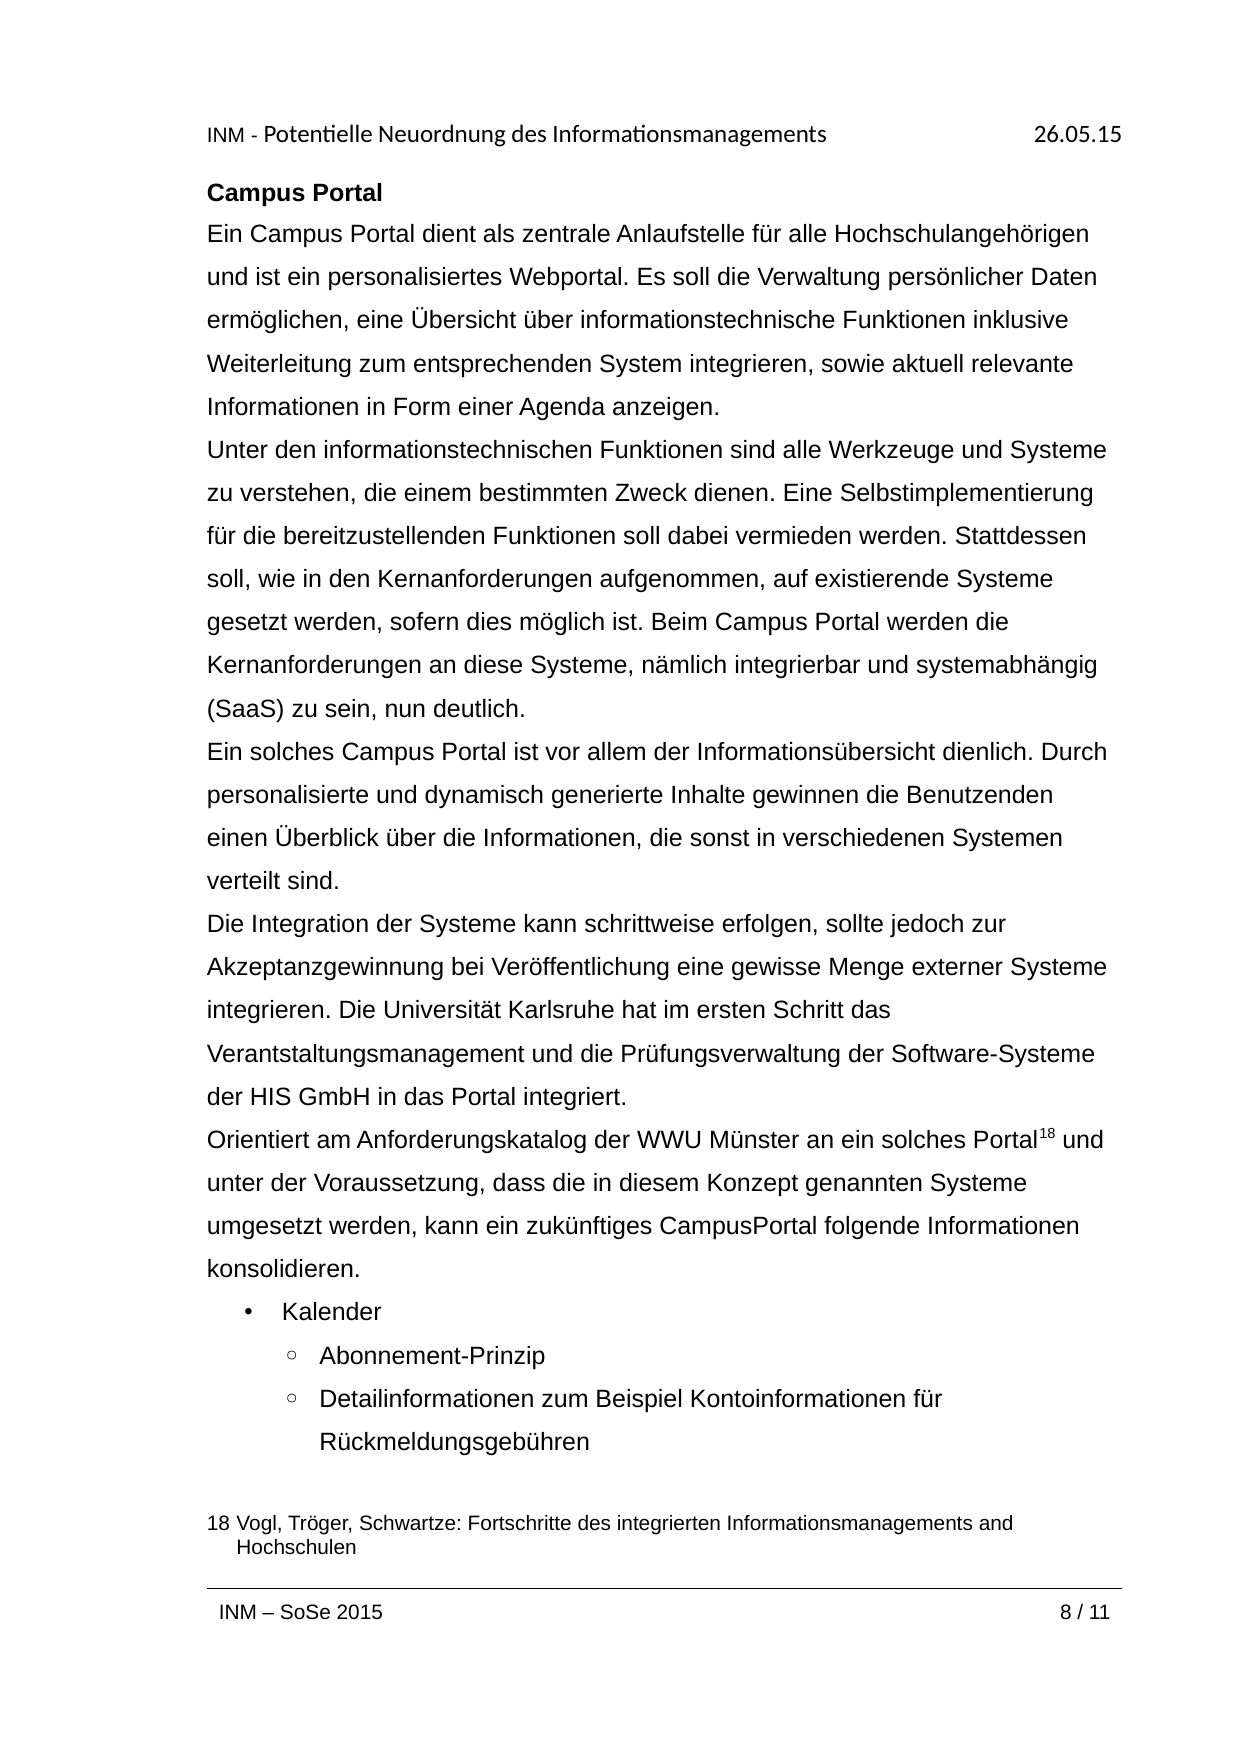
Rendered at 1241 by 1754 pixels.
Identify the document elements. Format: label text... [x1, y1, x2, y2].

list Detailinformationen zum Beispiel Kontoinformationen für Rückmeldungsgebühren [282, 1384, 1122, 1456]
text Unter den informationstechnischen Funktionen sind alle Werkzeuge und Systeme zu verstehen, die einem bestimmten Zweck dienen. Eine Selbstimplementierung für die bereitzustellenden Funktionen soll dabei vermieden werden. Stattdessen soll, wie in den Kernanforderungen aufgenommen, auf existierende Systeme gesetzt werden, sofern dies möglich ist. Beim Campus Portal werden die Kernanforderungen an diese Systeme, nämlich integrierbar und systemabhängig (SaaS) zu sein, nun deutlich. [207, 435, 1122, 722]
list Abonnement-Prinzip [282, 1341, 1122, 1369]
text Orientiert am Anforderungskatalog der WWU Münster an ein solches Portal und unter der Voraussetzung, dass die in diesem Konzept genannten Systeme umgesetzt werden, kann ein zukünftiges CampusPortal folgende Informationen konsolidieren. [207, 1125, 1122, 1283]
list Kalender [244, 1297, 1122, 1326]
subtitle Campus Portal [207, 178, 1122, 207]
text Vogl, Tröger, Schwartze: Fortschritte des integrierten Informationsmanagements and Hochschulen [207, 1511, 1122, 1559]
text Ein solches Campus Portal ist vor allem der Informationsübersicht dienlich. Durch personalisierte und dynamisch generierte Inhalte gewinnen die Benutzenden einen Überblick über die Informationen, die sonst in verschiedenen Systemen verteilt sind. [207, 737, 1122, 895]
text Ein Campus Portal dient als zentrale Anlaufstelle für alle Hochschulangehörigen und ist ein personalisiertes Webportal. Es soll die Verwaltung persönlicher Daten ermöglichen, eine Übersicht über informationstechnische Funktionen inklusive Weiterleitung zum entsprechenden System integrieren, sowie aktuell relevante Informationen in Form einer Agenda anzeigen. [207, 219, 1122, 421]
text Die Integration der Systeme kann schrittweise erfolgen, sollte jedoch zur Akzeptanzgewinnung bei Veröffentlichung eine gewisse Menge externer Systeme integrieren. Die Universität Karlsruhe hat im ersten Schritt das Verantstaltungsmanagement und die Prüfungsverwaltung der Software-Systeme der HIS GmbH in das Portal integriert. [207, 909, 1122, 1111]
